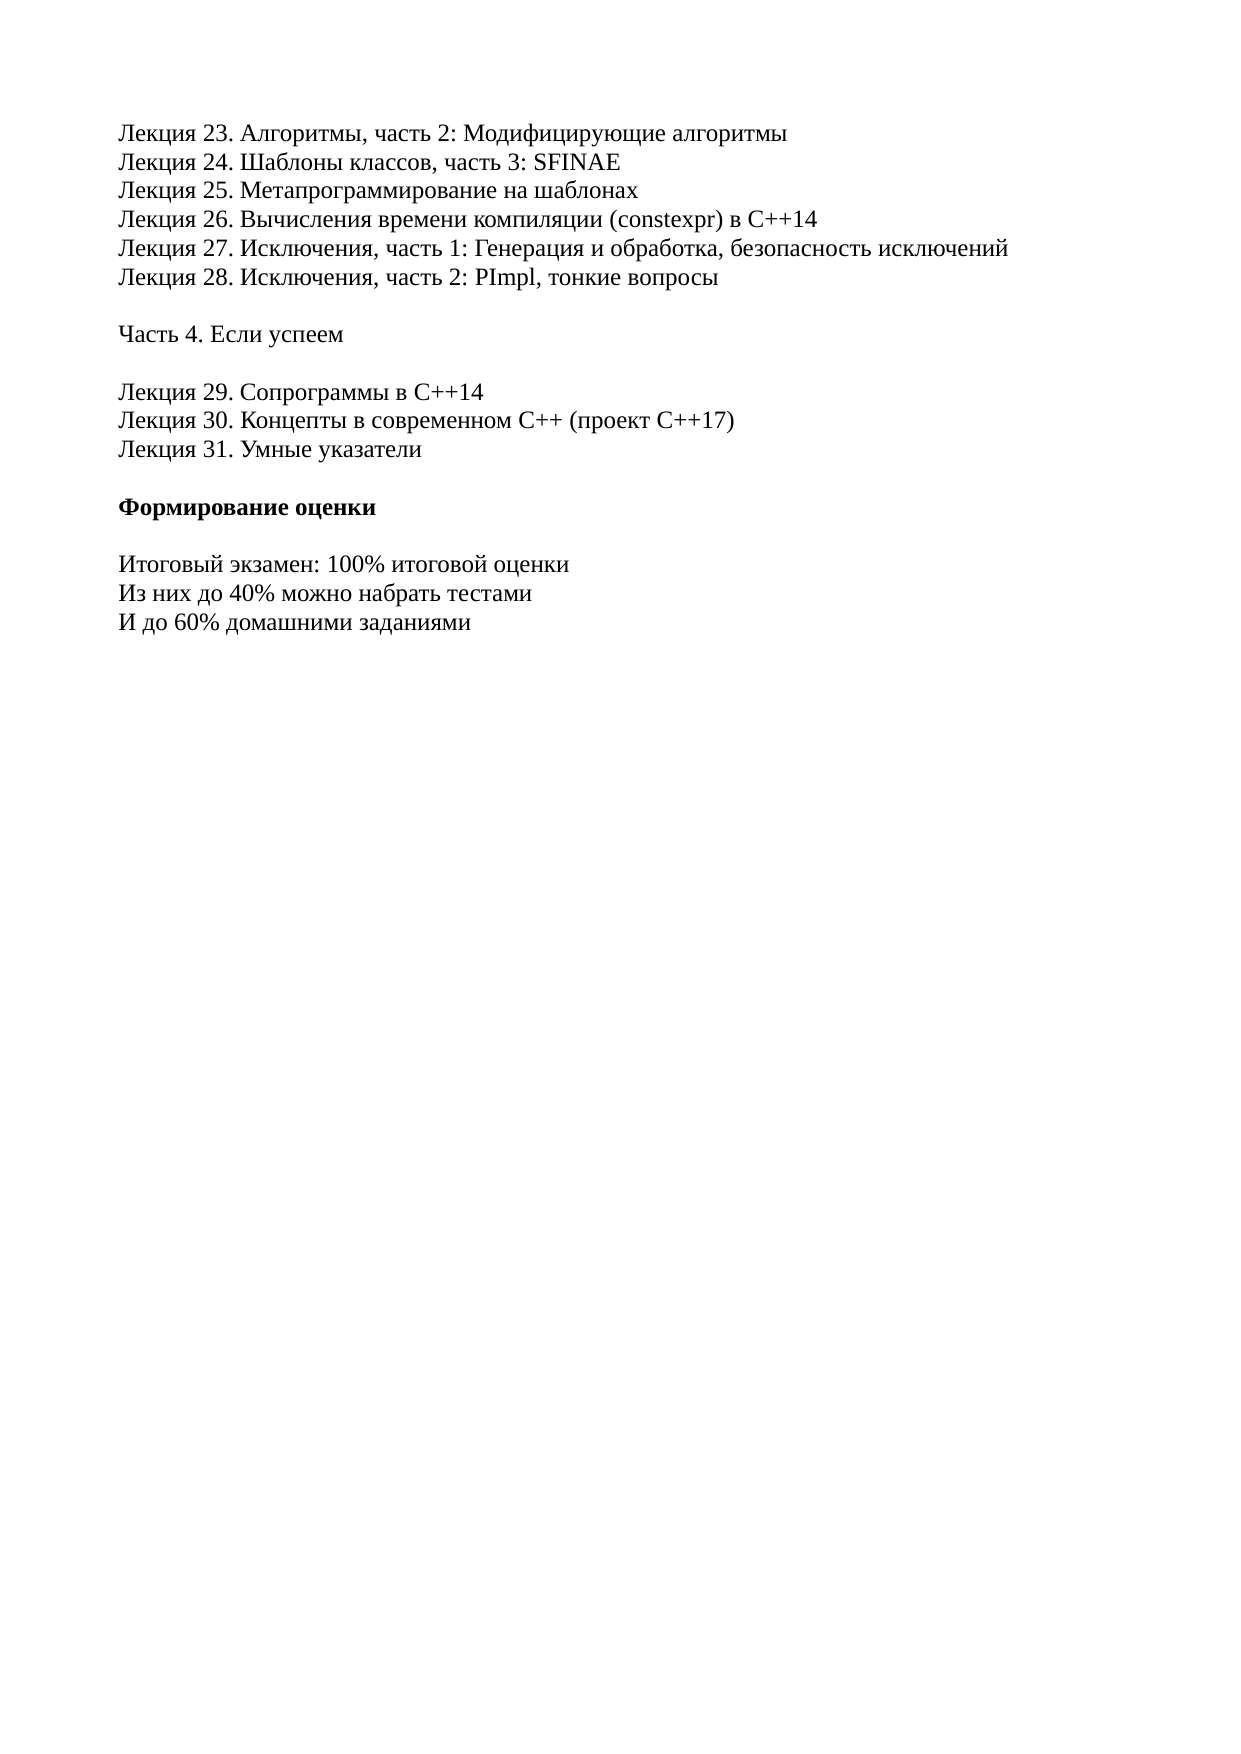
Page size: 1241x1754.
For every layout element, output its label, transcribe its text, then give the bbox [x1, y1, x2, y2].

text Формирование оценки [118, 492, 1122, 521]
text Лекция 29. Сопрограммы в C++14 [118, 377, 1122, 406]
text Лекция 25. Метапрограммирование на шаблонах [118, 176, 1122, 204]
text Часть 4. Если успеем [118, 319, 1122, 348]
text Лекция 23. Алгоритмы, часть 2: Модифицирующие алгоритмы [118, 118, 1122, 147]
text Итоговый экзамен: 100% итоговой оценки [118, 549, 1122, 578]
text Лекция 31. Умные указатели [118, 434, 1122, 463]
text И до 60% домашними заданиями [118, 607, 1122, 636]
text Лекция 28. Исключения, часть 2: PImpl, тонкие вопросы [118, 262, 1122, 291]
text Лекция 27. Исключения, часть 1: Генерация и обработка, безопасность исключений [118, 233, 1122, 262]
text Лекция 26. Вычисления времени компиляции (constexpr) в C++14 [118, 204, 1122, 233]
text Лекция 30. Концепты в современном C++ (проект C++17) [118, 406, 1122, 434]
text Лекция 24. Шаблоны классов, часть 3: SFINAE [118, 147, 1122, 176]
text Из них до 40% можно набрать тестами [118, 578, 1122, 607]
